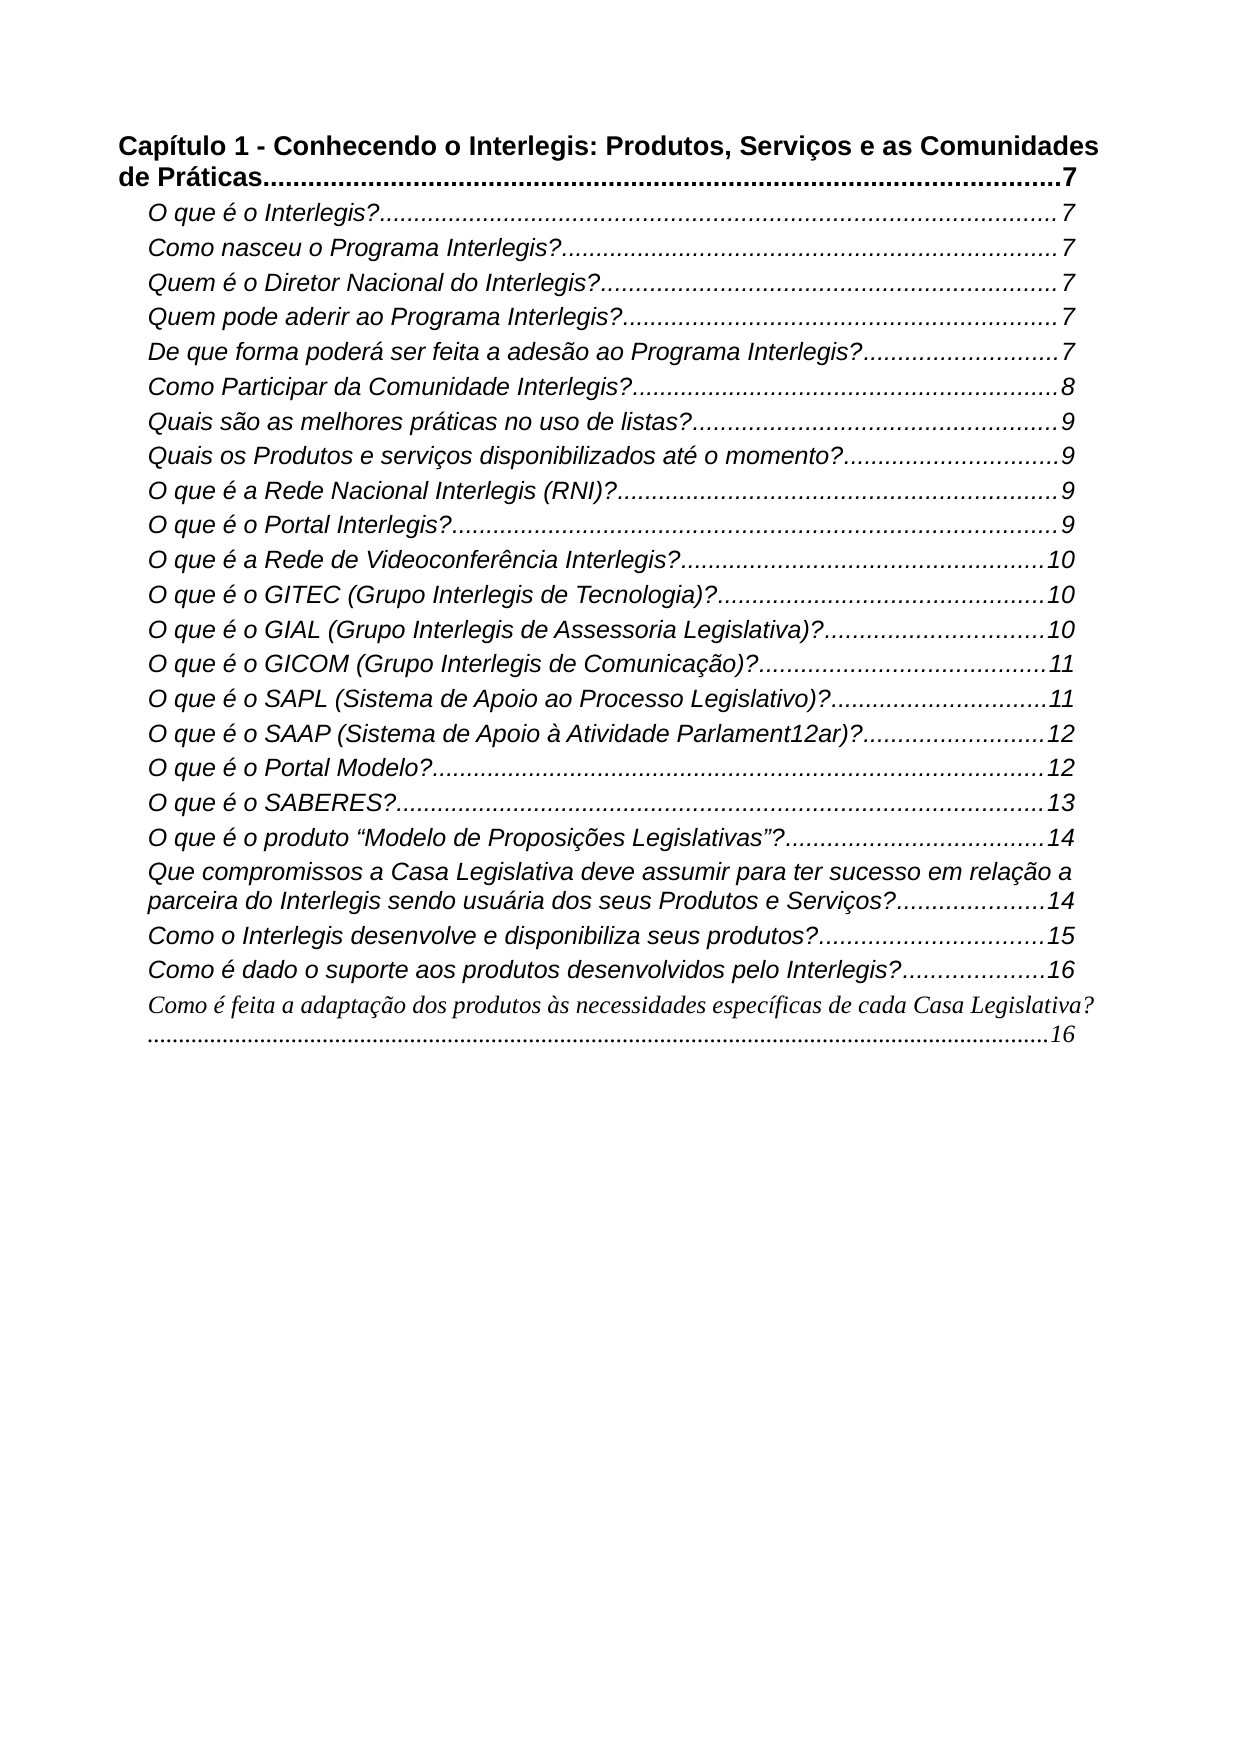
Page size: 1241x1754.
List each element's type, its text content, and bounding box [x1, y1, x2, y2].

text O que é o Portal Interlegis? 9 [148, 511, 1122, 539]
text O que é o produto “Modelo de Proposições Legislativas”? 14 [148, 823, 1122, 851]
text Como é feita a adaptação dos produtos às necessidades específicas de cada Casa Legislativa? 16 [148, 990, 1122, 1048]
text Quem é o Diretor Nacional do Interlegis? 7 [148, 268, 1122, 296]
text O que é o SABERES? 13 [148, 788, 1122, 817]
text Capítulo 1 - Conhecendo o Interlegis: Produtos, Serviços e as Comunidades de Práticas 7 [118, 130, 1122, 192]
text O que é o Portal Modelo? 12 [148, 753, 1122, 782]
text O que é o SAAP (Sistema de Apoio à Atividade Parlament12ar)? 12 [148, 719, 1122, 747]
text Como Participar da Comunidade Interlegis? 8 [148, 372, 1122, 401]
text Como o Interlegis desenvolve e disponibiliza seus produtos? 15 [148, 921, 1122, 949]
text Como nasceu o Programa Interlegis? 7 [148, 233, 1122, 262]
text Como é dado o suporte aos produtos desenvolvidos pelo Interlegis? 16 [148, 956, 1122, 984]
text De que forma poderá ser feita a adesão ao Programa Interlegis? 7 [148, 337, 1122, 366]
text O que é a Rede de Videoconferência Interlegis? 10 [148, 545, 1122, 574]
text O que é o Interlegis? 7 [148, 198, 1122, 227]
text Que compromissos a Casa Legislativa deve assumir para ter sucesso em relação a parceira do Interlegis sendo usuária dos seus Produtos e Serviços? 14 [148, 857, 1122, 915]
text Quem pode aderir ao Programa Interlegis? 7 [148, 302, 1122, 331]
text O que é o GICOM (Grupo Interlegis de Comunicação)? 11 [148, 649, 1122, 678]
text O que é o GITEC (Grupo Interlegis de Tecnologia)? 10 [148, 580, 1122, 609]
text O que é o GIAL (Grupo Interlegis de Assessoria Legislativa)? 10 [148, 614, 1122, 643]
text O que é o SAPL (Sistema de Apoio ao Processo Legislativo)? 11 [148, 684, 1122, 713]
text Quais são as melhores práticas no uso de listas? 9 [148, 406, 1122, 435]
text O que é a Rede Nacional Interlegis (RNI)? 9 [148, 476, 1122, 504]
text Quais os Produtos e serviços disponibilizados até o momento? 9 [148, 441, 1122, 470]
